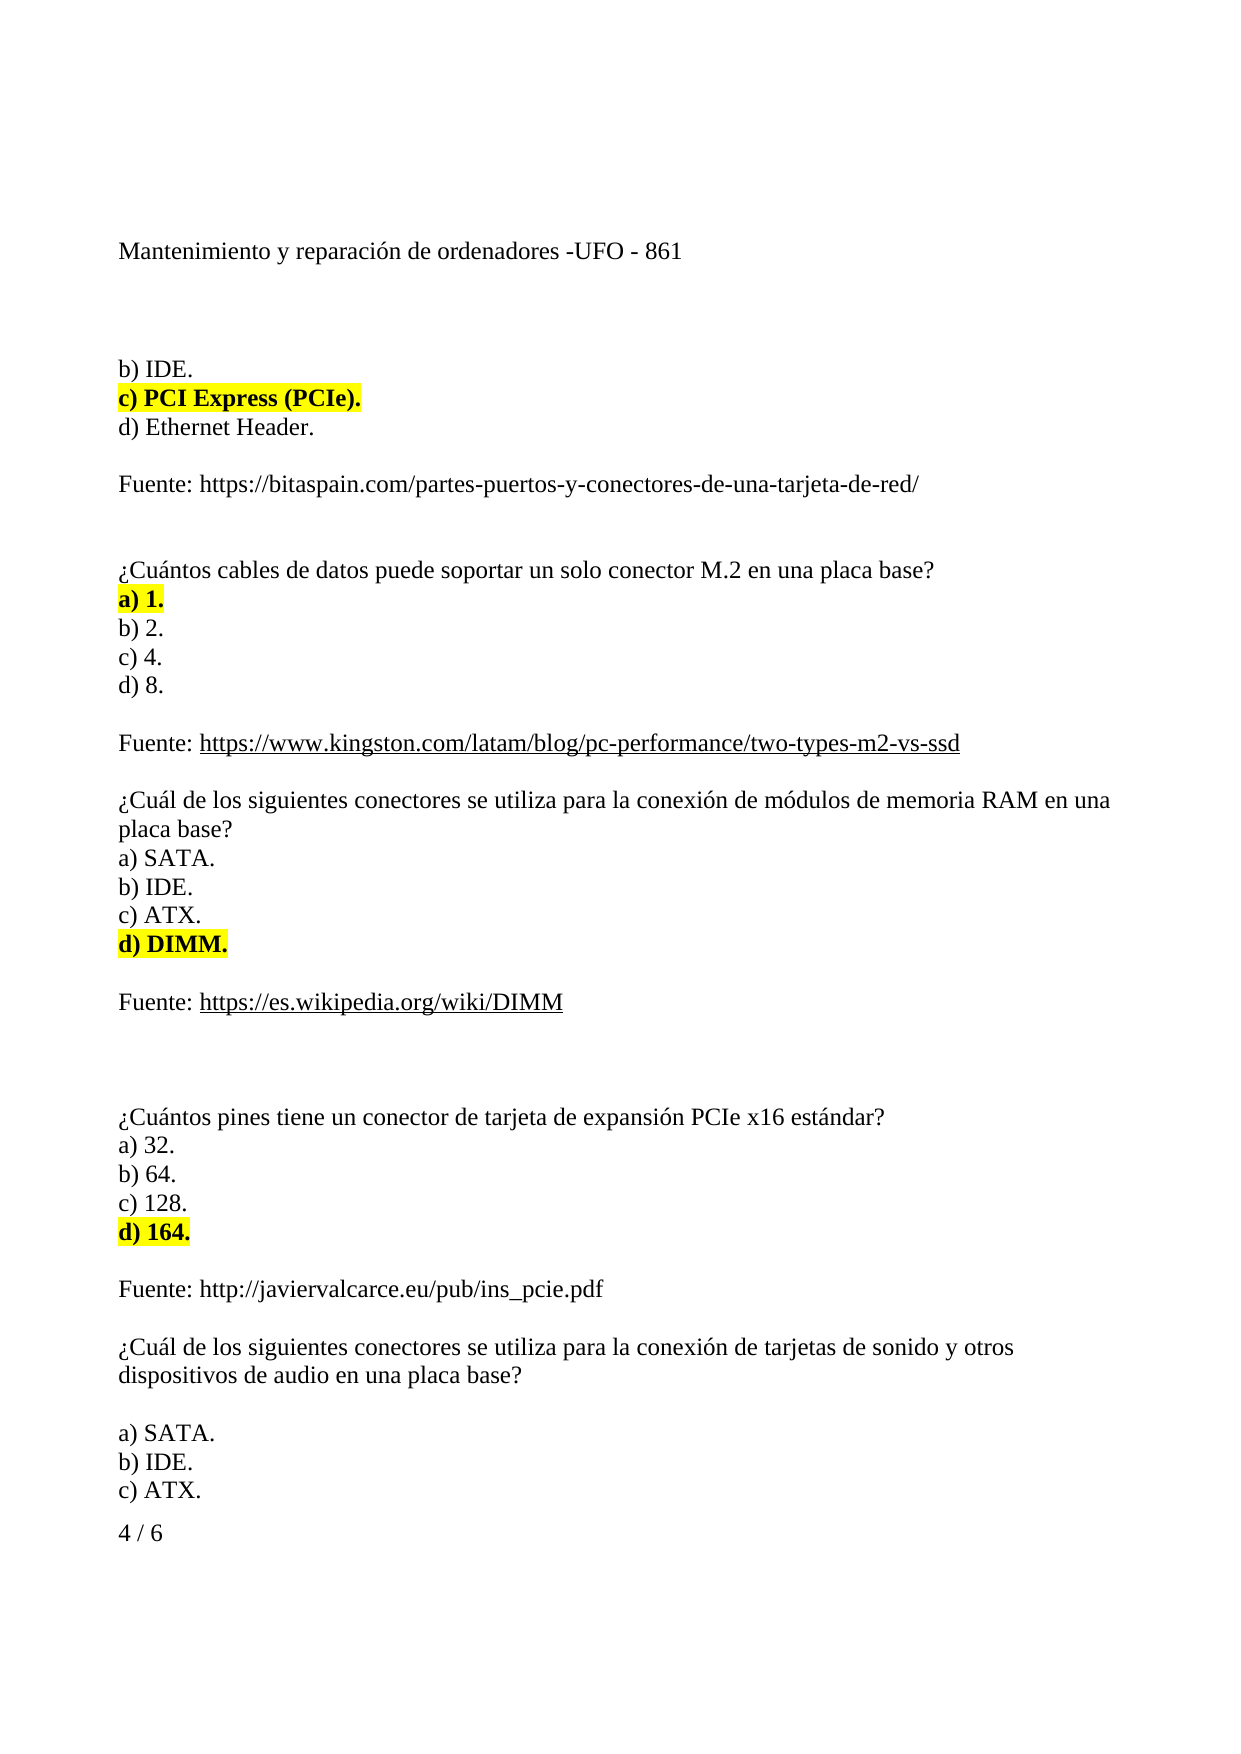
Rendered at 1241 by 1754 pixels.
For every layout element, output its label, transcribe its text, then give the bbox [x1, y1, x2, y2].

text Fuente: https://www.kingston.com/latam/blog/pc-performance/two-types-m2-vs-ssd [118, 728, 1122, 757]
text c) 4. [118, 642, 1122, 671]
text d) 164. [118, 1217, 1122, 1246]
text b) 64. [118, 1159, 1122, 1188]
text d) Ethernet Header. [118, 412, 1122, 441]
text Fuente: http://javiervalcarce.eu/pub/ins_pcie.pdf [118, 1274, 1122, 1303]
text c) 128. [118, 1188, 1122, 1217]
text b) IDE. [118, 354, 1122, 383]
text d) 8. [118, 671, 1122, 699]
text ¿Cuántos cables de datos puede soportar un solo conector M.2 en una placa base? [118, 556, 1122, 584]
text ¿Cuál de los siguientes conectores se utiliza para la conexión de módulos de memoria RAM en una placa base? [118, 786, 1122, 843]
text ¿Cuál de los siguientes conectores se utiliza para la conexión de tarjetas de sonido y otros dispositivos de audio en una placa base? [118, 1332, 1122, 1389]
text a) SATA. [118, 1418, 1122, 1447]
text a) SATA. [118, 843, 1122, 872]
text d) DIMM. [118, 929, 1122, 958]
text b) IDE. [118, 1447, 1122, 1476]
text b) IDE. [118, 872, 1122, 901]
text c) PCI Express (PCIe). [118, 383, 1122, 412]
text Fuente: https://es.wikipedia.org/wiki/DIMM [118, 987, 1122, 1016]
text c) ATX. [118, 901, 1122, 929]
text c) ATX. [118, 1476, 1122, 1504]
text b) 2. [118, 613, 1122, 642]
text ¿Cuántos pines tiene un conector de tarjeta de expansión PCIe x16 estándar? [118, 1102, 1122, 1131]
text a) 32. [118, 1131, 1122, 1159]
text a) 1. [118, 584, 1122, 613]
text Fuente: https://bitaspain.com/partes-puertos-y-conectores-de-una-tarjeta-de-red/ [118, 469, 1122, 498]
